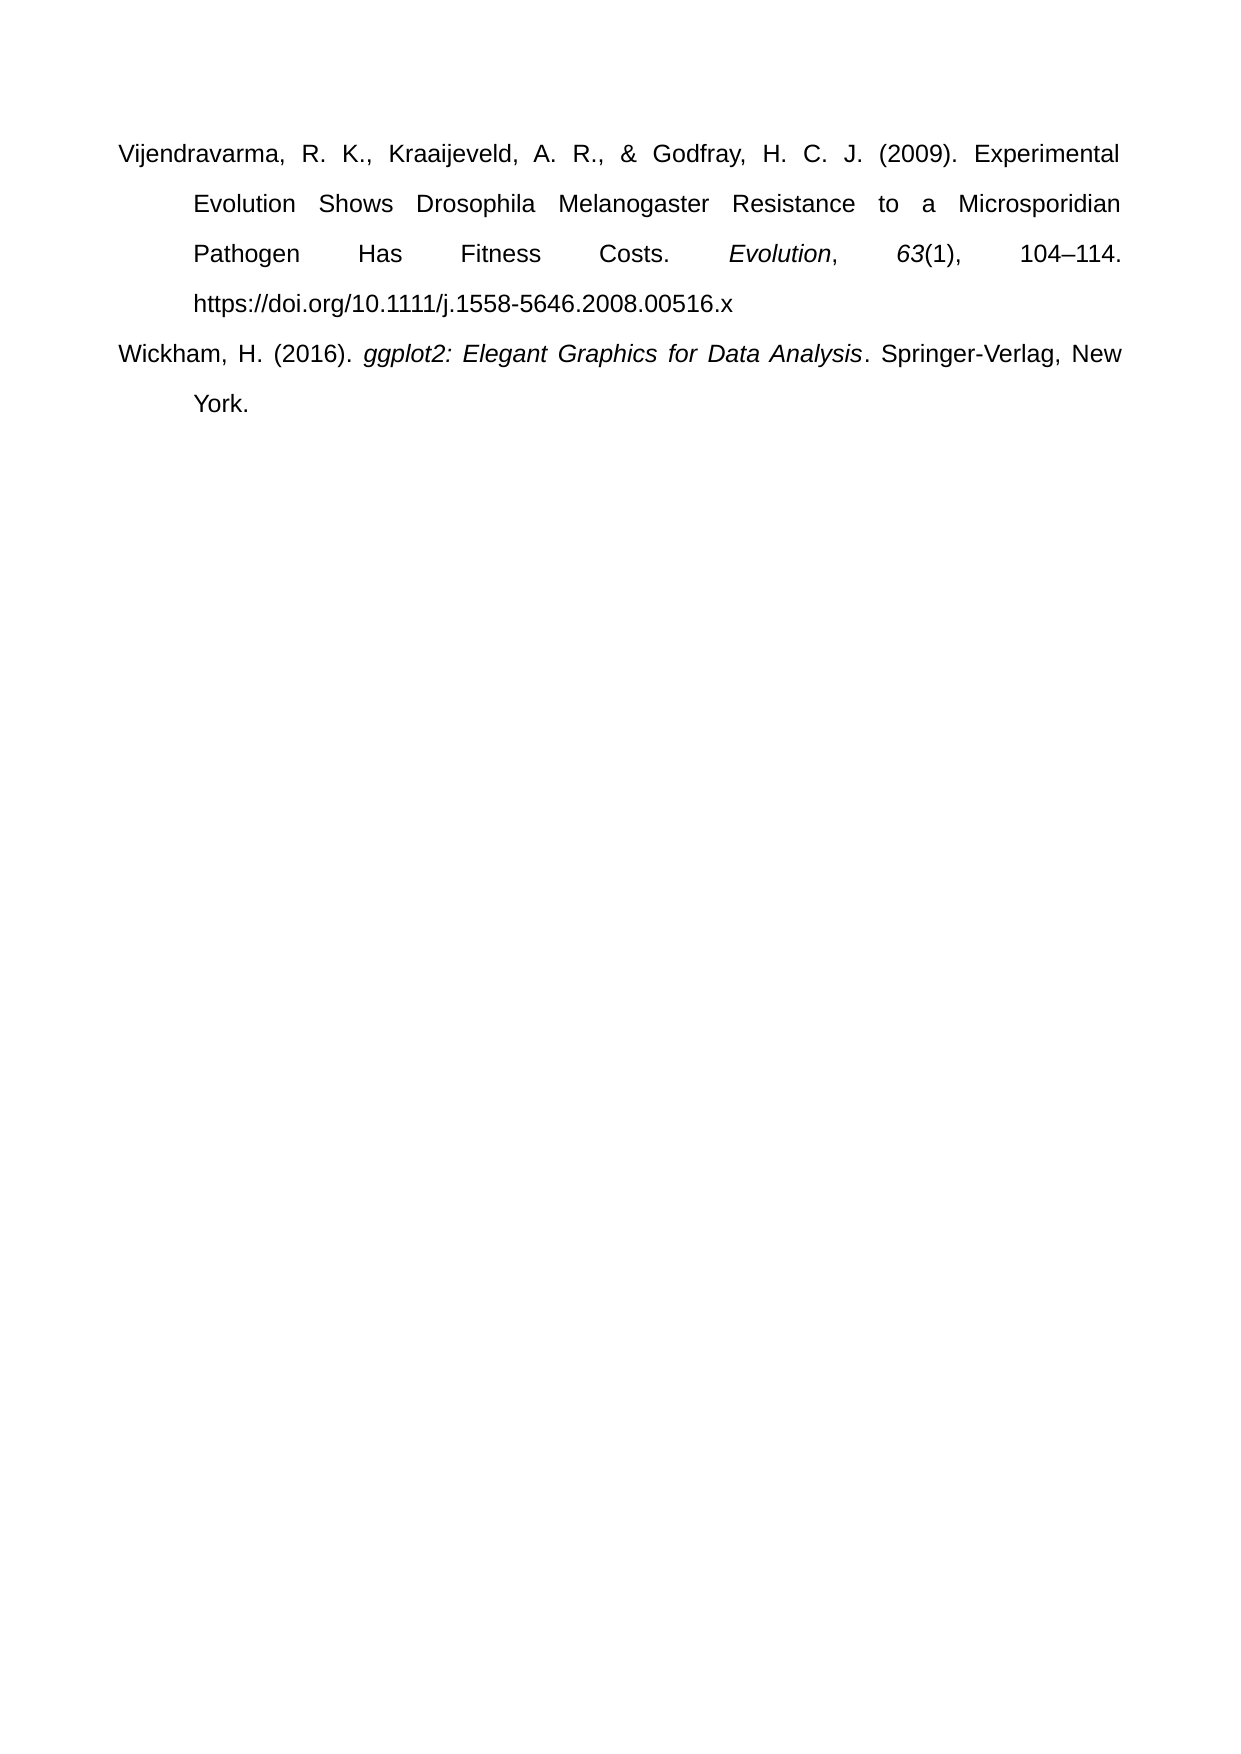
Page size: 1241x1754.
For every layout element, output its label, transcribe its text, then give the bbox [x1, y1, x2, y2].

text Vijendravarma, R. K., Kraaijeveld, A. R., & Godfray, H. C. J. (2009). Experimental Evolution Shows Drosophila Melanogaster Resistance to a Microsporidian Pathogen Has Fitness Costs. Evolution, 63(1), 104–114. https://doi.org/10.1111/j.1558-5646.2008.00516.x [118, 118, 1122, 318]
text Wickham, H. (2016). ggplot2: Elegant Graphics for Data Analysis. Springer-Verlag, New York. [118, 318, 1122, 418]
